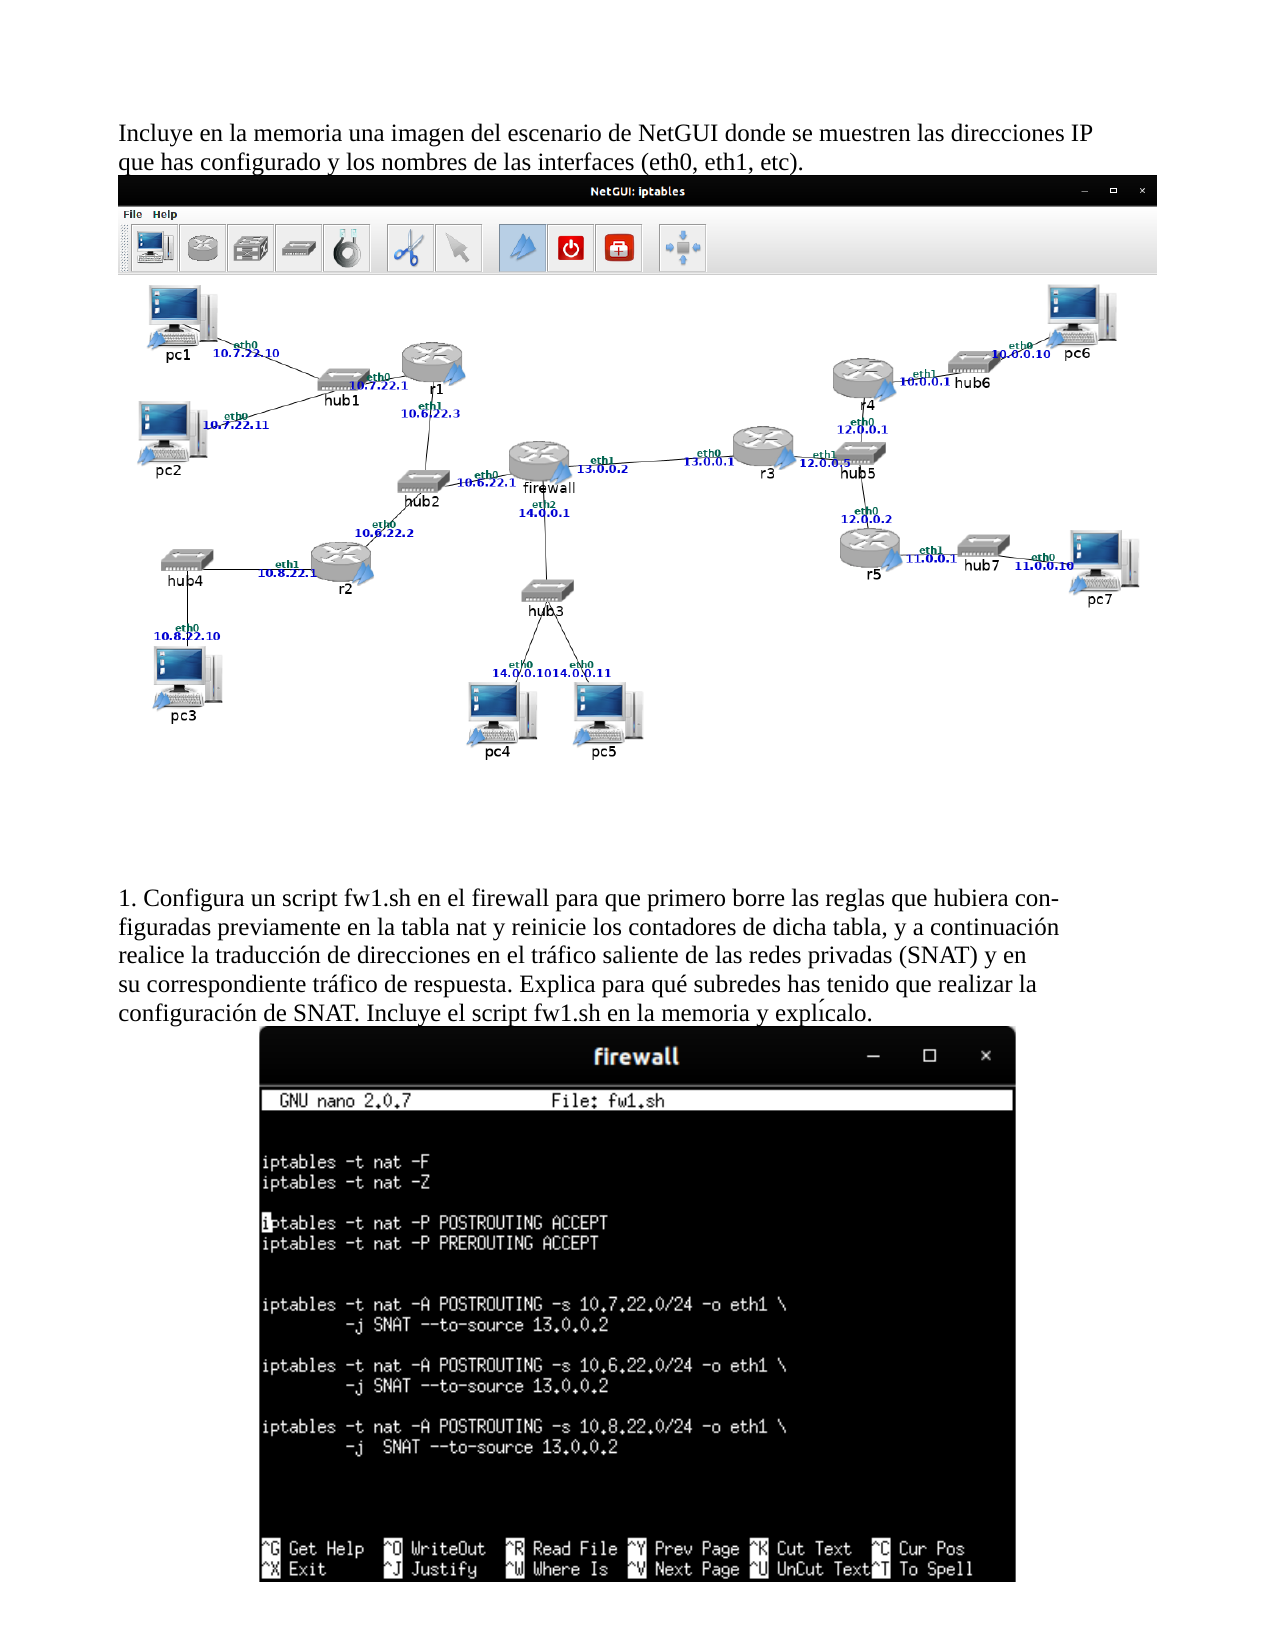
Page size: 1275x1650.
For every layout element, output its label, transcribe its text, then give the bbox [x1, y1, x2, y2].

text 1. Configura un script fw1.sh en el firewall para que primero borre las reglas que hubiera con- [118, 883, 1157, 912]
text figuradas previamente en la tabla nat y reinicie los contadores de dicha tabla, y a continuación [118, 912, 1157, 941]
text realice la traducción de direcciones en el tráfico saliente de las redes privadas (SNAT) y en [118, 941, 1157, 969]
text su correspondiente tráfico de respuesta. Explica para qué subredes has tenido que realizar la [118, 969, 1157, 998]
text Incluye en la memoria una imagen del escenario de NetGUI donde se muestren las direcciones IP [118, 118, 1157, 147]
text configuración de SNAT. Incluye el script fw1.sh en la memoria y explı́calo. [118, 998, 1157, 1027]
picture [259, 1026, 1016, 1582]
text que has configurado y los nombres de las interfaces (eth0, eth1, etc). [118, 147, 1157, 175]
picture [118, 175, 1157, 769]
